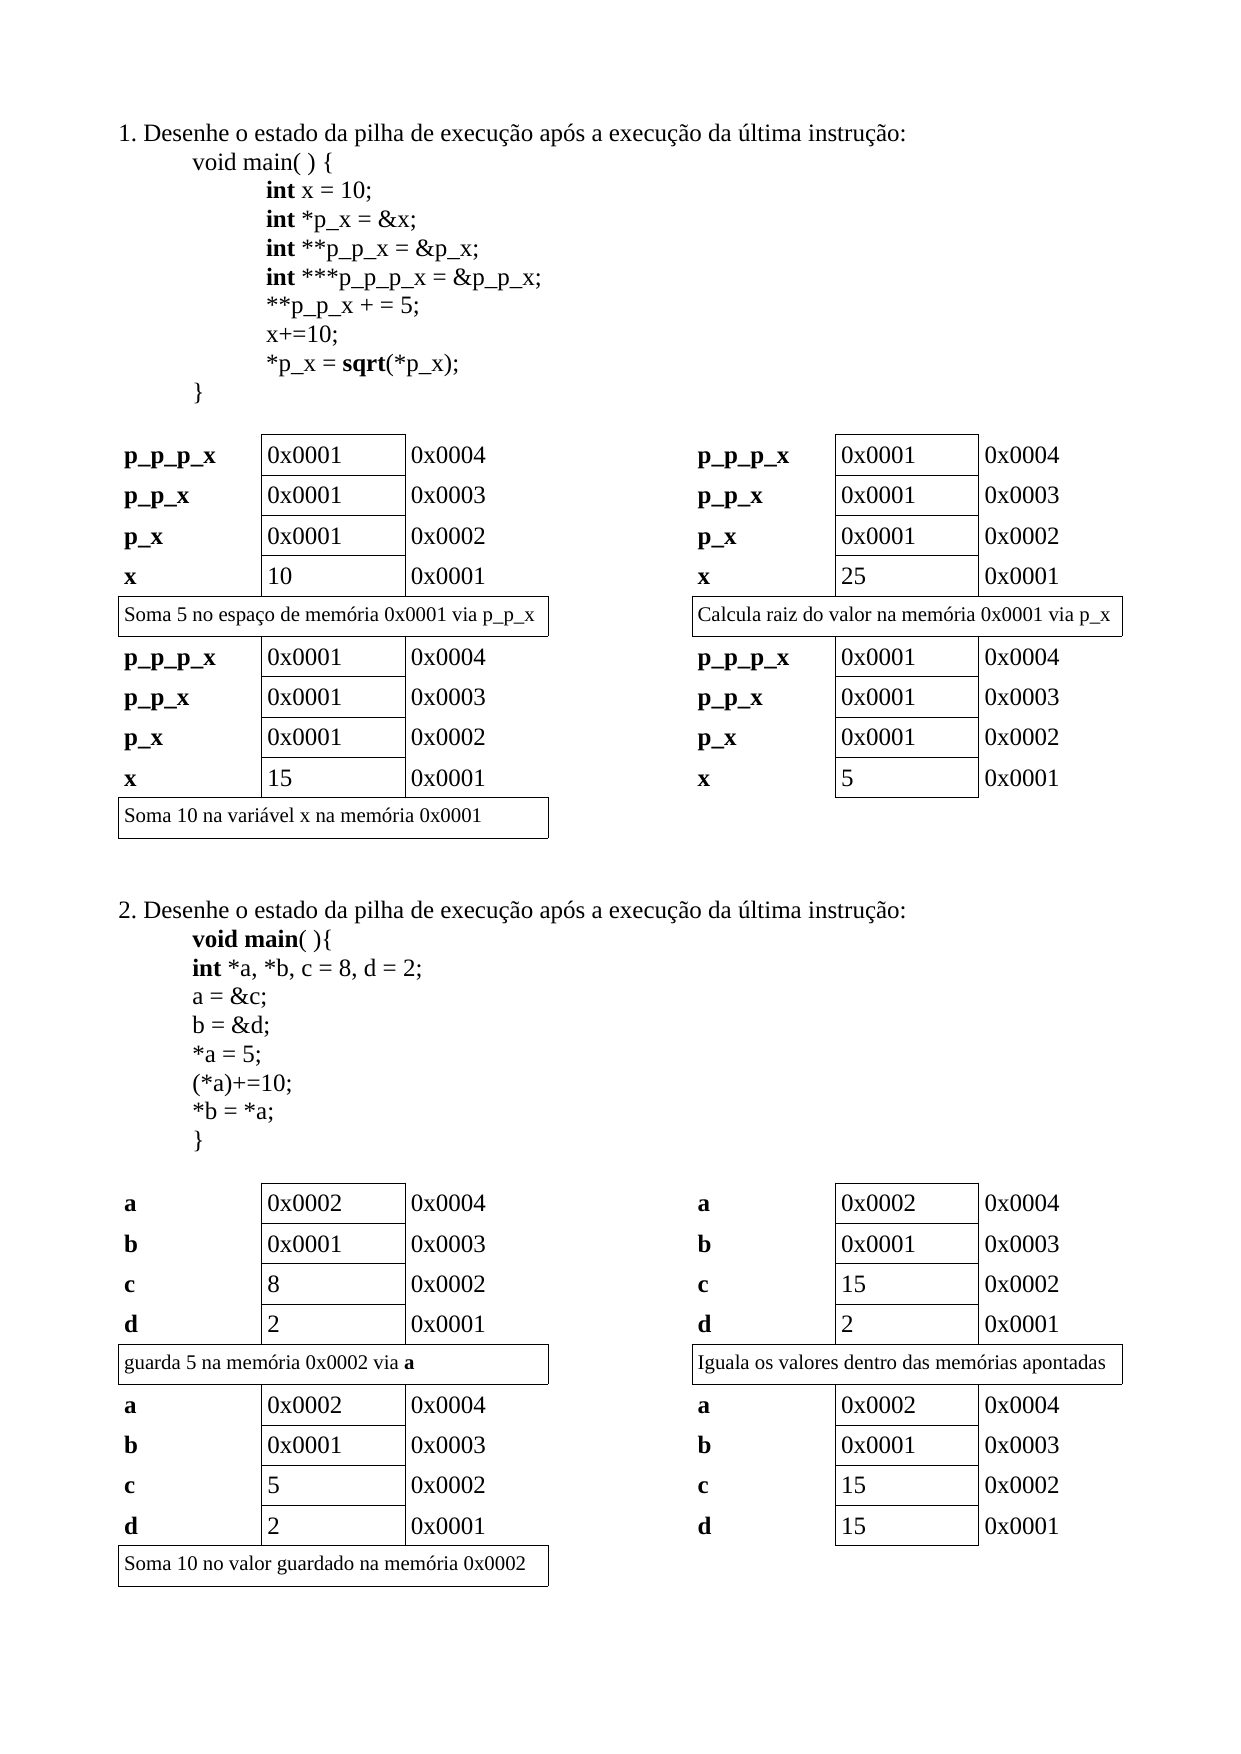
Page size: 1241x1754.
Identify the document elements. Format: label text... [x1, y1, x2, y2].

table_cell [548, 515, 692, 555]
text *b = *a; [118, 1096, 1122, 1125]
table_cell p_p_x [118, 475, 261, 515]
table_cell 15 [836, 1506, 978, 1545]
table_cell c [118, 1465, 261, 1505]
table_header [548, 434, 692, 475]
text } [118, 377, 1122, 406]
table_cell 2 [262, 1506, 405, 1545]
table_cell x [118, 555, 261, 596]
table_cell [548, 717, 692, 757]
table_cell p_p_x [118, 676, 261, 717]
table_cell [549, 797, 692, 837]
text void main( ){ [118, 924, 1122, 953]
table_cell b [118, 1223, 261, 1263]
table_cell 0x0001 [836, 1224, 978, 1263]
table_cell 0x0002 [262, 1385, 405, 1424]
table_cell 0x0001 [262, 677, 405, 717]
table_cell [548, 475, 692, 515]
table_cell b [692, 1223, 835, 1263]
table_cell 0x0004 [406, 1385, 548, 1424]
table_cell 0x0001 [979, 1505, 1122, 1545]
table_cell 0x0001 [836, 718, 978, 757]
table_cell 8 [262, 1264, 405, 1303]
table_cell 15 [836, 1264, 978, 1303]
table_cell 0x0003 [406, 1223, 548, 1263]
text void main( ) { [118, 147, 1122, 176]
table_cell [549, 1545, 692, 1586]
table_cell 0x0001 [979, 757, 1122, 797]
table_cell [548, 1384, 692, 1424]
table_cell 0x0001 [836, 677, 978, 717]
text a = &c; [118, 981, 1122, 1010]
table_cell 0x0004 [979, 1385, 1122, 1424]
table_cell Calcula raiz do valor na memória 0x0001 via p_x [693, 597, 1122, 636]
table_cell 0x0003 [979, 676, 1122, 717]
table_cell Iguala os valores dentro das memórias apontadas [693, 1345, 1122, 1384]
table_cell 15 [836, 1466, 978, 1505]
table_cell [548, 1505, 692, 1545]
table_cell 0x0001 [406, 1505, 548, 1545]
table_cell 0x0001 [836, 516, 978, 555]
table_header 0x0001 [262, 435, 405, 475]
table_cell 0x0001 [836, 476, 978, 515]
table_cell d [118, 1304, 261, 1344]
text int x = 10; [118, 176, 1122, 204]
table_cell [549, 596, 692, 636]
table_cell x [692, 555, 835, 596]
table_header [548, 1183, 692, 1223]
table_header 0x0004 [979, 1183, 1122, 1223]
table_cell [548, 1223, 692, 1263]
table_cell [692, 797, 1122, 837]
table_cell 0x0002 [979, 717, 1122, 757]
table_cell [548, 636, 692, 676]
table_cell [548, 676, 692, 717]
table_cell 2 [262, 1305, 405, 1344]
table_header a [118, 1183, 261, 1223]
table_cell a [692, 1385, 835, 1424]
table_cell guarda 5 na memória 0x0002 via a [119, 1345, 548, 1384]
table_cell 0x0001 [262, 476, 405, 515]
table_header p_p_p_x [692, 434, 835, 475]
table_cell [549, 1344, 692, 1384]
table_cell 0x0001 [406, 757, 548, 797]
table_cell p_p_p_x [692, 637, 835, 676]
text **p_p_x + = 5; [118, 291, 1122, 319]
table_cell [548, 1465, 692, 1505]
table_cell c [692, 1465, 835, 1505]
table_cell 0x0003 [406, 1425, 548, 1465]
table_cell [548, 1304, 692, 1344]
table_cell b [692, 1425, 835, 1465]
text int ***p_p_p_x = &p_p_x; [118, 262, 1122, 291]
table_cell p_x [118, 717, 261, 757]
table_cell 0x0002 [979, 515, 1122, 555]
table_cell 0x0002 [836, 1385, 978, 1424]
table_cell 0x0001 [406, 555, 548, 596]
table_cell x [692, 757, 835, 797]
table_header 0x0004 [406, 434, 548, 475]
table_cell 0x0002 [406, 1263, 548, 1303]
table_cell 0x0001 [262, 516, 405, 555]
table_cell p_x [692, 515, 835, 555]
text (*a)+=10; [118, 1068, 1122, 1096]
table_cell 15 [262, 758, 405, 797]
table_cell Soma 10 no valor guardado na memória 0x0002 [119, 1546, 548, 1586]
table_header 0x0002 [262, 1184, 405, 1223]
table_cell 0x0003 [979, 1223, 1122, 1263]
table_header 0x0002 [836, 1184, 978, 1223]
table_cell 0x0002 [979, 1263, 1122, 1303]
table_cell 0x0001 [979, 1304, 1122, 1344]
text } [118, 1125, 1122, 1154]
text x+=10; [118, 319, 1122, 348]
table_cell 0x0004 [979, 637, 1122, 676]
table_cell 0x0001 [836, 1426, 978, 1465]
table_cell d [692, 1505, 835, 1545]
table_cell x [118, 757, 261, 797]
table_cell [548, 1263, 692, 1303]
table_header 0x0001 [836, 435, 978, 475]
table_cell Soma 10 na variável x na memória 0x0001 [119, 798, 548, 837]
table_cell [548, 1425, 692, 1465]
table_cell 10 [262, 556, 405, 596]
table_header a [692, 1183, 835, 1223]
table_cell p_x [118, 515, 261, 555]
table_cell 2 [836, 1305, 978, 1344]
text b = &d; [118, 1010, 1122, 1039]
table_cell 0x0001 [262, 718, 405, 757]
text int *a, *b, c = 8, d = 2; [118, 953, 1122, 981]
table_cell 25 [836, 556, 978, 596]
text *p_x = sqrt(*p_x); [118, 348, 1122, 377]
table_cell p_p_x [692, 676, 835, 717]
table_cell 0x0003 [406, 676, 548, 717]
table_cell c [118, 1263, 261, 1303]
text int **p_p_x = &p_x; [118, 233, 1122, 262]
table_header p_p_p_x [118, 434, 261, 475]
table_cell p_p_p_x [118, 637, 261, 676]
table_cell 0x0003 [406, 475, 548, 515]
table_cell p_x [692, 717, 835, 757]
table_cell [692, 1545, 1122, 1586]
table_cell [548, 555, 692, 596]
text 2. Desenhe o estado da pilha de execução após a execução da última instrução: [118, 895, 1122, 924]
table_header 0x0004 [979, 434, 1122, 475]
text *a = 5; [118, 1039, 1122, 1068]
table_cell a [118, 1385, 261, 1424]
table_cell 0x0003 [979, 475, 1122, 515]
table_cell 0x0001 [262, 1426, 405, 1465]
table_cell 0x0001 [979, 555, 1122, 596]
table_cell 0x0001 [836, 637, 978, 676]
table_cell 5 [836, 758, 978, 797]
table_cell d [692, 1304, 835, 1344]
table_cell 0x0004 [406, 637, 548, 676]
table_cell 0x0002 [406, 515, 548, 555]
table_cell b [118, 1425, 261, 1465]
text int *p_x = &x; [118, 204, 1122, 233]
table_cell 0x0002 [406, 1465, 548, 1505]
table_cell 0x0001 [262, 1224, 405, 1263]
table_cell 0x0003 [979, 1425, 1122, 1465]
text 1. Desenhe o estado da pilha de execução após a execução da última instrução: [118, 118, 1122, 147]
table_cell 0x0002 [979, 1465, 1122, 1505]
table_cell c [692, 1263, 835, 1303]
table_cell d [118, 1505, 261, 1545]
table_cell p_p_x [692, 475, 835, 515]
table_cell 0x0001 [262, 637, 405, 676]
table_header 0x0004 [406, 1183, 548, 1223]
table_cell Soma 5 no espaço de memória 0x0001 via p_p_x [119, 597, 548, 636]
table_cell [548, 757, 692, 797]
table_cell 0x0002 [406, 717, 548, 757]
table_cell 0x0001 [406, 1304, 548, 1344]
table_cell 5 [262, 1466, 405, 1505]
